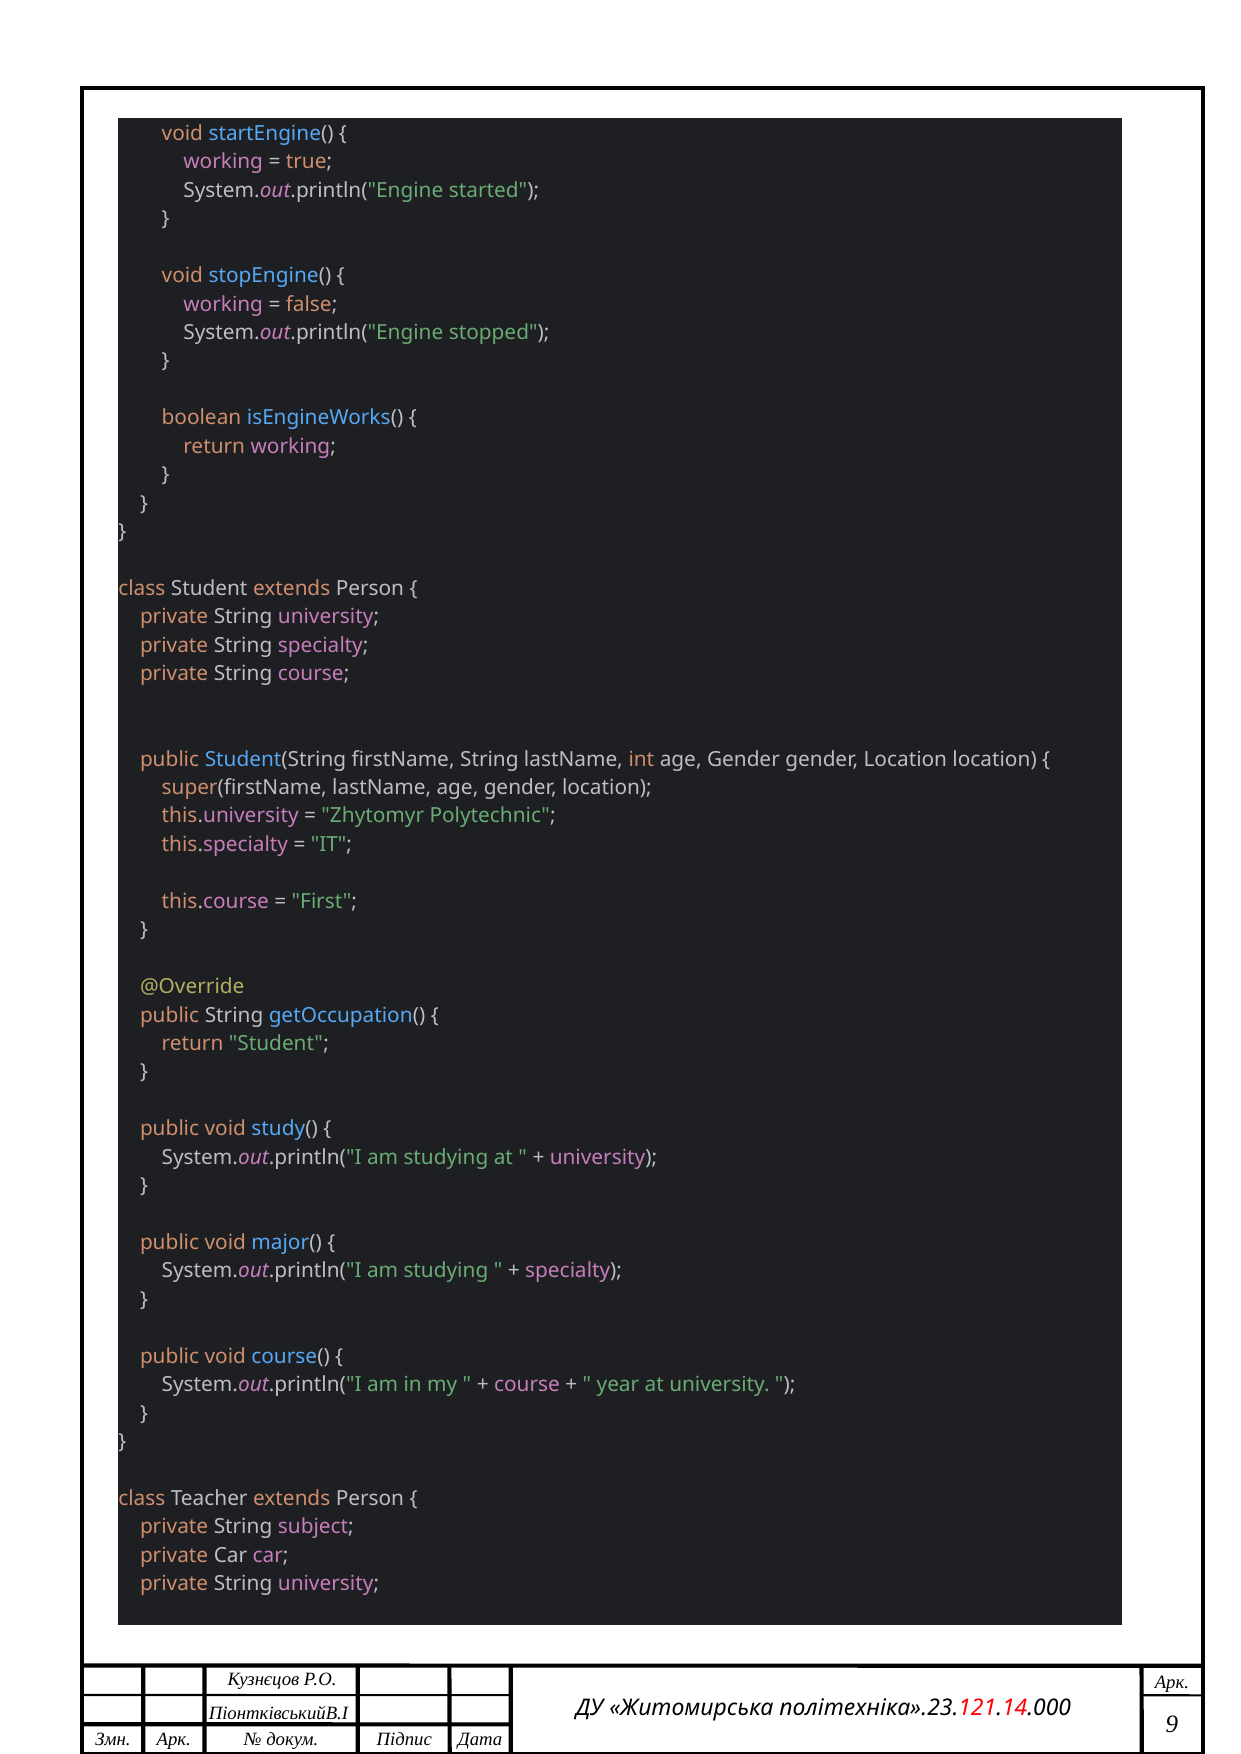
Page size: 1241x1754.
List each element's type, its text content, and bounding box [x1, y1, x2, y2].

text void startEngine() { working = true; System.out.println("Engine started"); } void stopEngine() { working = false; System.out.println("Engine stopped"); } boolean isEngineWorks() { return working; } } } class Student extends Person { private String university; private String specialty; private String course; public Student(String firstName, String lastName, int age, Gender gender, Location location) { super(firstName, lastName, age, gender, location); this.university = "Zhytomyr Polytechnic"; this.specialty = "IT"; [118, 118, 1122, 857]
text this.course = "First"; } @Override public String getOccupation() { return "Student"; } public void study() { System.out.println("I am studying at " + university); } public void major() { System.out.println("I am studying " + specialty); } public void course() { System.out.println("I am in my " + course + " year at university. "); } } class Teacher extends Person { private String subject; private Car car; private String university; [118, 857, 1122, 1625]
